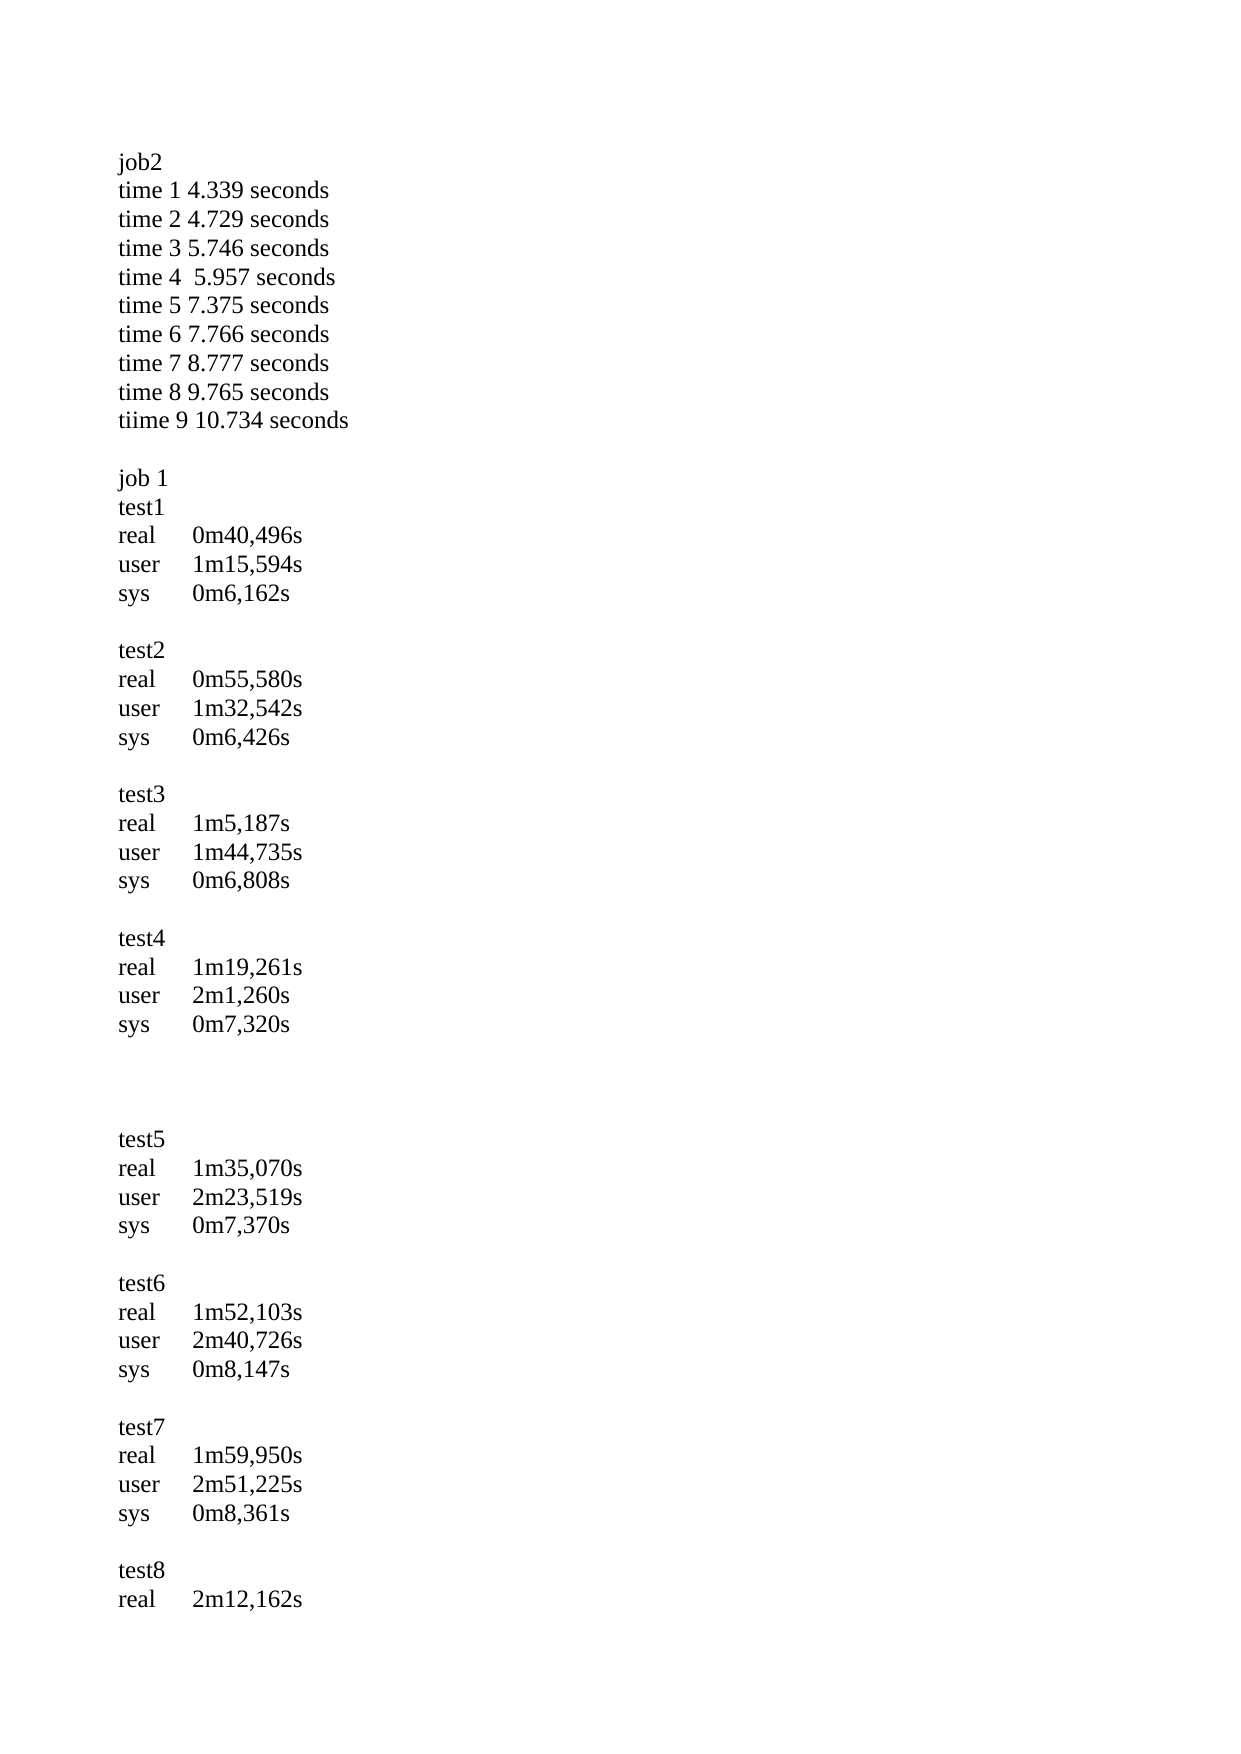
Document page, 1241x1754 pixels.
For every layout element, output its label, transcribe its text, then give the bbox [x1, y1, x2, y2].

text user 1m15,594s [118, 549, 1122, 578]
text job 1 [118, 463, 1122, 492]
text user 2m51,225s [118, 1469, 1122, 1498]
text test5 [118, 1124, 1122, 1153]
text real 0m55,580s [118, 664, 1122, 693]
text real 0m40,496s [118, 521, 1122, 549]
text test7 [118, 1412, 1122, 1441]
text sys 0m6,808s [118, 866, 1122, 894]
text time 4 5.957 seconds [118, 262, 1122, 291]
text time 1 4.339 seconds [118, 176, 1122, 204]
text time 8 9.765 seconds [118, 377, 1122, 406]
text user 2m1,260s [118, 981, 1122, 1009]
text real 1m19,261s [118, 952, 1122, 981]
text test4 [118, 923, 1122, 952]
text sys 0m8,361s [118, 1498, 1122, 1527]
text real 1m5,187s [118, 808, 1122, 837]
text test6 [118, 1268, 1122, 1297]
text real 1m59,950s [118, 1441, 1122, 1469]
text test8 [118, 1556, 1122, 1584]
text test2 [118, 636, 1122, 664]
text time 7 8.777 seconds [118, 348, 1122, 377]
text real 1m35,070s [118, 1153, 1122, 1182]
text user 2m40,726s [118, 1326, 1122, 1354]
text real 2m12,162s [118, 1584, 1122, 1613]
text test1 [118, 492, 1122, 521]
text time 3 5.746 seconds [118, 233, 1122, 262]
text time 5 7.375 seconds [118, 291, 1122, 319]
text user 1m32,542s [118, 693, 1122, 722]
text sys 0m6,426s [118, 722, 1122, 751]
text real 1m52,103s [118, 1297, 1122, 1326]
text tiime 9 10.734 seconds [118, 406, 1122, 434]
text sys 0m6,162s [118, 578, 1122, 607]
text sys 0m7,320s [118, 1009, 1122, 1038]
text sys 0m8,147s [118, 1354, 1122, 1383]
text user 2m23,519s [118, 1182, 1122, 1211]
text job2 [118, 147, 1122, 176]
text sys 0m7,370s [118, 1211, 1122, 1239]
text time 2 4.729 seconds [118, 204, 1122, 233]
text time 6 7.766 seconds [118, 319, 1122, 348]
text user 1m44,735s [118, 837, 1122, 866]
text test3 [118, 779, 1122, 808]
